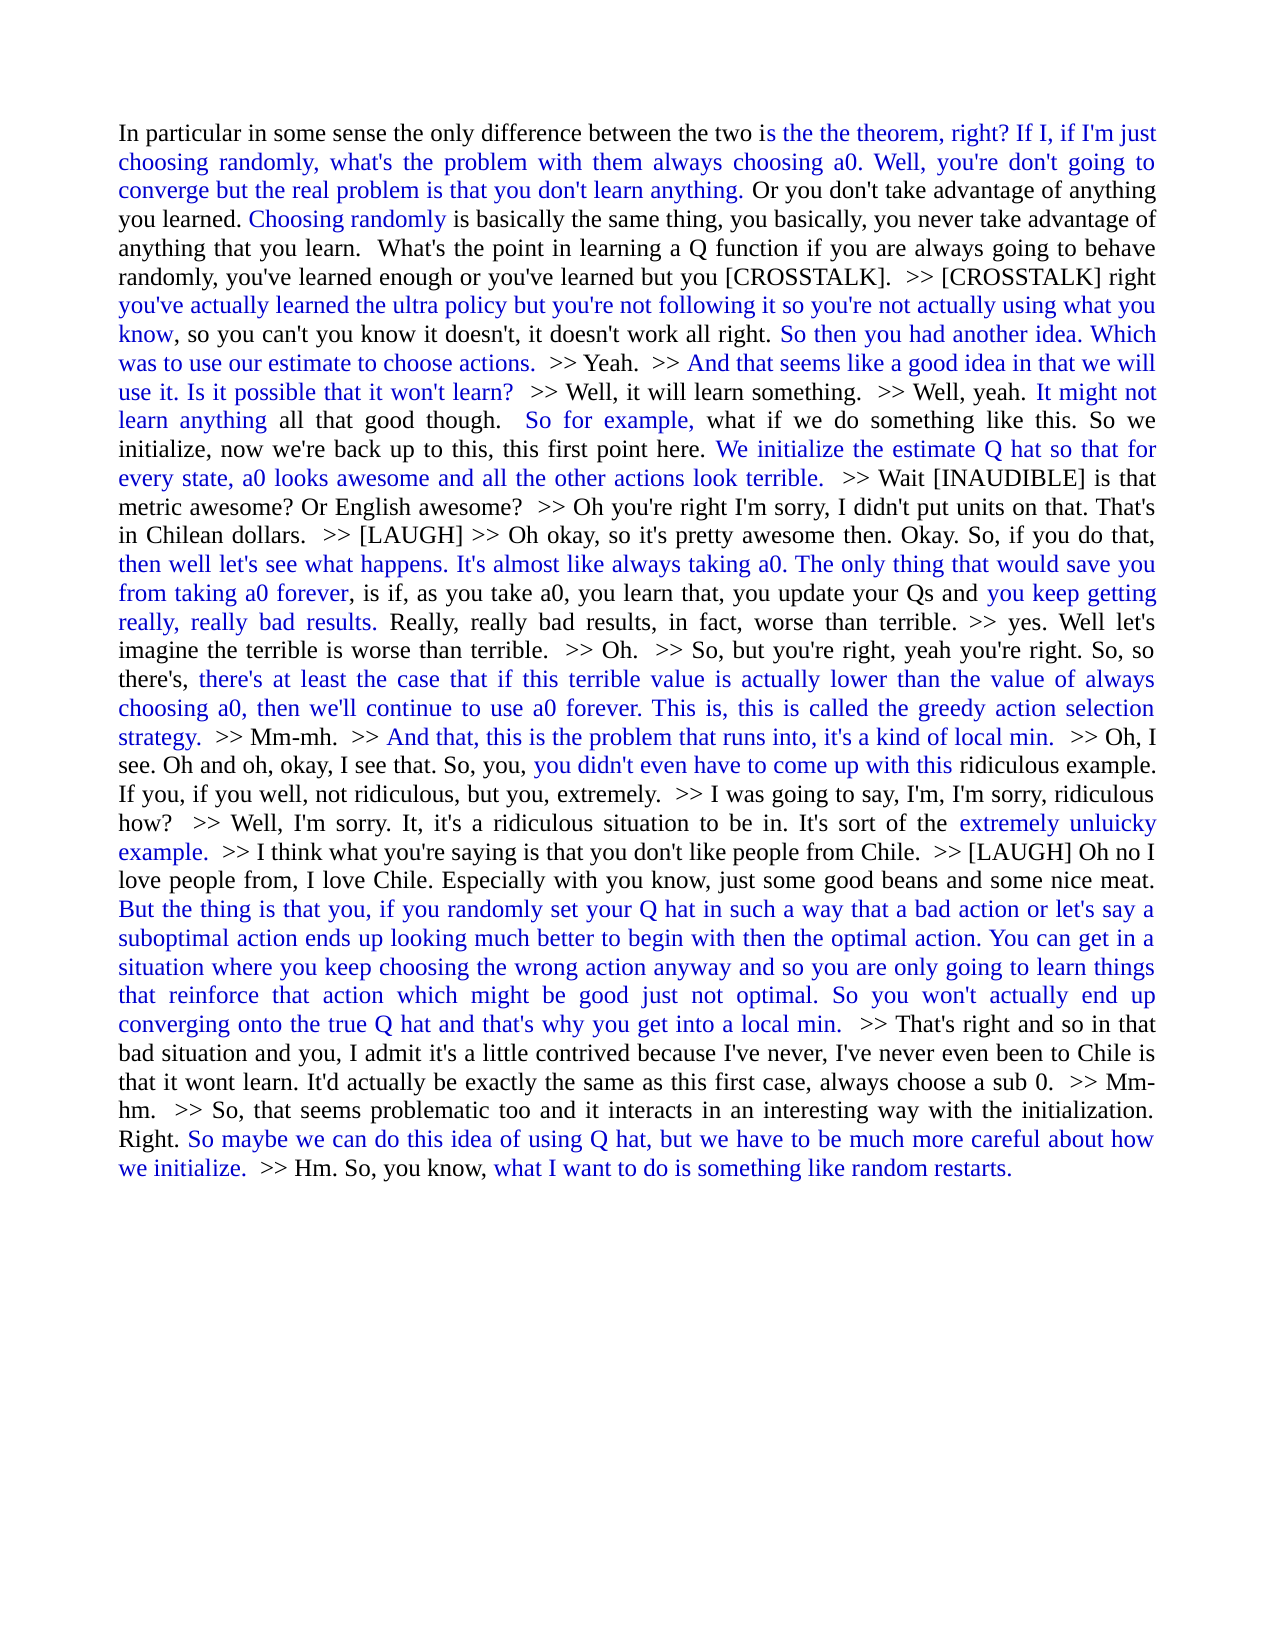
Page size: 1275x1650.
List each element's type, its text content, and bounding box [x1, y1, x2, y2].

text In particular in some sense the only difference between the two is the the theorem, right? If I, if I'm just choosing randomly, what's the problem with them always choosing a0. Well, you're don't going to converge but the real problem is that you don't learn anything. Or you don't take advantage of anything you learned. Choosing randomly is basically the same thing, you basically, you never take advantage of anything that you learn. What's the point in learning a Q function if you are always going to behave randomly, you've learned enough or you've learned but you [CROSSTALK]. >> [CROSSTALK] right you've actually learned the ultra policy but you're not following it so you're not actually using what you know, so you can't you know it doesn't, it doesn't work all right. So then you had another idea. Which was to use our estimate to choose actions. >> Yeah. >> And that seems like a good idea in that we will use it. Is it possible that it won't learn? >> Well, it will learn something. >> Well, yeah. It might not learn anything all that good though. So for example, what if we do something like this. So we initialize, now we're back up to this, this first point here. We initialize the estimate Q hat so that for every state, a0 looks awesome and all the other actions look terrible. >> Wait [INAUDIBLE] is that metric awesome? Or English awesome? >> Oh you're right I'm sorry, I didn't put units on that. That's in Chilean dollars. >> [LAUGH] >> Oh okay, so it's pretty awesome then. Okay. So, if you do that, then well let's see what happens. It's almost like always taking a0. The only thing that would save you from taking a0 forever, is if, as you take a0, you learn that, you update your Qs and you keep getting really, really bad results. Really, really bad results, in fact, worse than terrible. >> yes. Well let's imagine the terrible is worse than terrible. >> Oh. >> So, but you're right, yeah you're right. So, so there's, there's at least the case that if this terrible value is actually lower than the value of always choosing a0, then we'll continue to use a0 forever. This is, this is called the greedy action selection strategy. >> Mm-mh. >> And that, this is the problem that runs into, it's a kind of local min. >> Oh, I see. Oh and oh, okay, I see that. So, you, you didn't even have to come up with this ridiculous example. If you, if you well, not ridiculous, but you, extremely. >> I was going to say, I'm, I'm sorry, ridiculous how? >> Well, I'm sorry. It, it's a ridiculous situation to be in. It's sort of the extremely unluicky example. >> I think what you're saying is that you don't like people from Chile. >> [LAUGH] Oh no I love people from, I love Chile. Especially with you know, just some good beans and some nice meat. But the thing is that you, if you randomly set your Q hat in such a way that a bad action or let's say a suboptimal action ends up looking much better to begin with then the optimal action. You can get in a situation where you keep choosing the wrong action anyway and so you are only going to learn things that reinforce that action which might be good just not optimal. So you won't actually end up converging onto the true Q hat and that's why you get into a local min. >> That's right and so in that bad situation and you, I admit it's a little contrived because I've never, I've never even been to Chile is that it wont learn. It'd actually be exactly the same as this first case, always choose a sub 0. >> Mm-hm. >> So, that seems problematic too and it interacts in an interesting way with the initialization. Right. So maybe we can do this idea of using Q hat, but we have to be much more careful about how we initialize. >> Hm. So, you know, what I want to do is something like random restarts. [118, 118, 1157, 1182]
